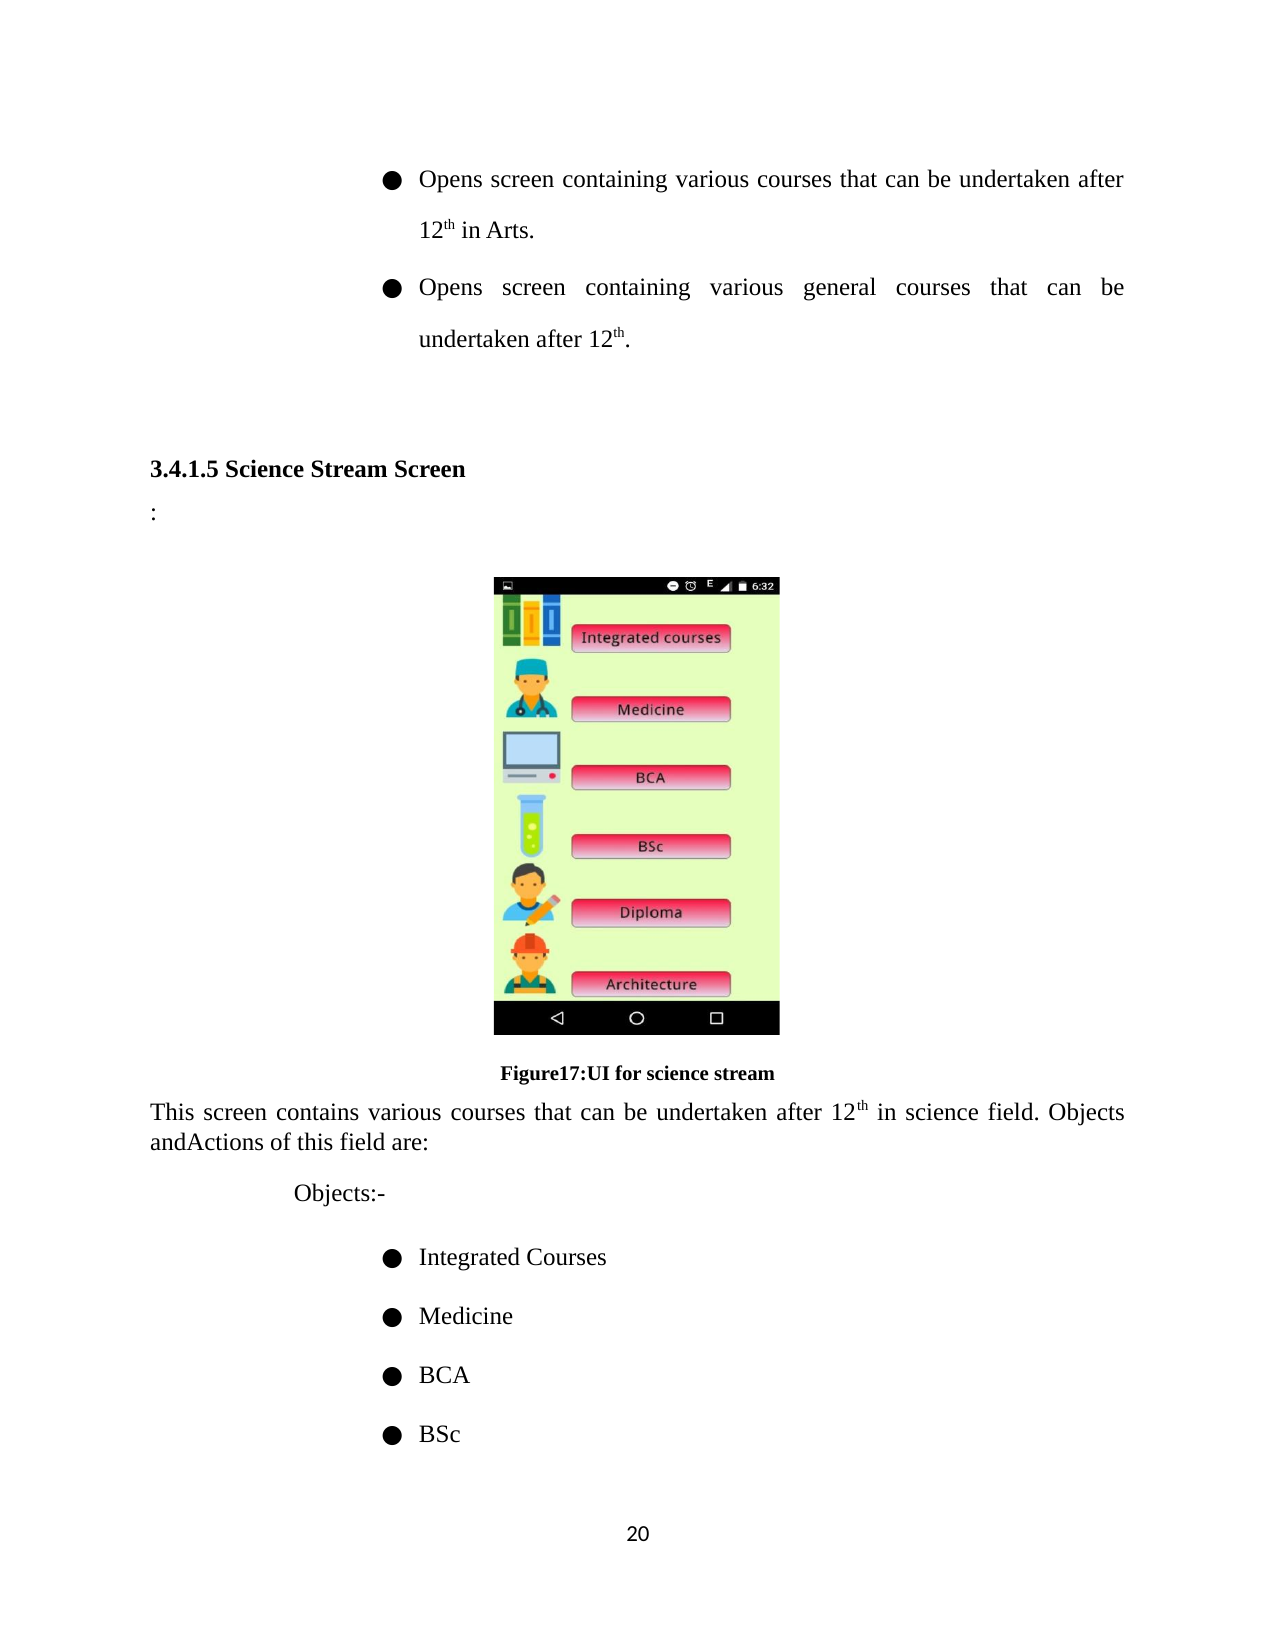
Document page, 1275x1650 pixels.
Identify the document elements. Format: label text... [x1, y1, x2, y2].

text Objects:- [150, 1178, 1125, 1207]
list Opens screen containing various courses that can be undertaken after 12th in Arts. [381, 150, 1125, 244]
list BSc [381, 1405, 1125, 1457]
text Figure17:UI for science stream [150, 583, 1125, 1085]
list Integrated Courses [381, 1229, 1125, 1280]
text This screen contains various courses that can be undertaken after 12th in science field. Objects andActions of this field are: [150, 1097, 1125, 1156]
list BCA [381, 1347, 1125, 1398]
list Opens screen containing various general courses that can be undertaken after 12th. [381, 259, 1125, 353]
picture [493, 577, 780, 1035]
text 3.4.1.5 Science Stream Screen [150, 454, 1125, 482]
text : [150, 497, 1125, 526]
list Medicine [381, 1288, 1125, 1339]
